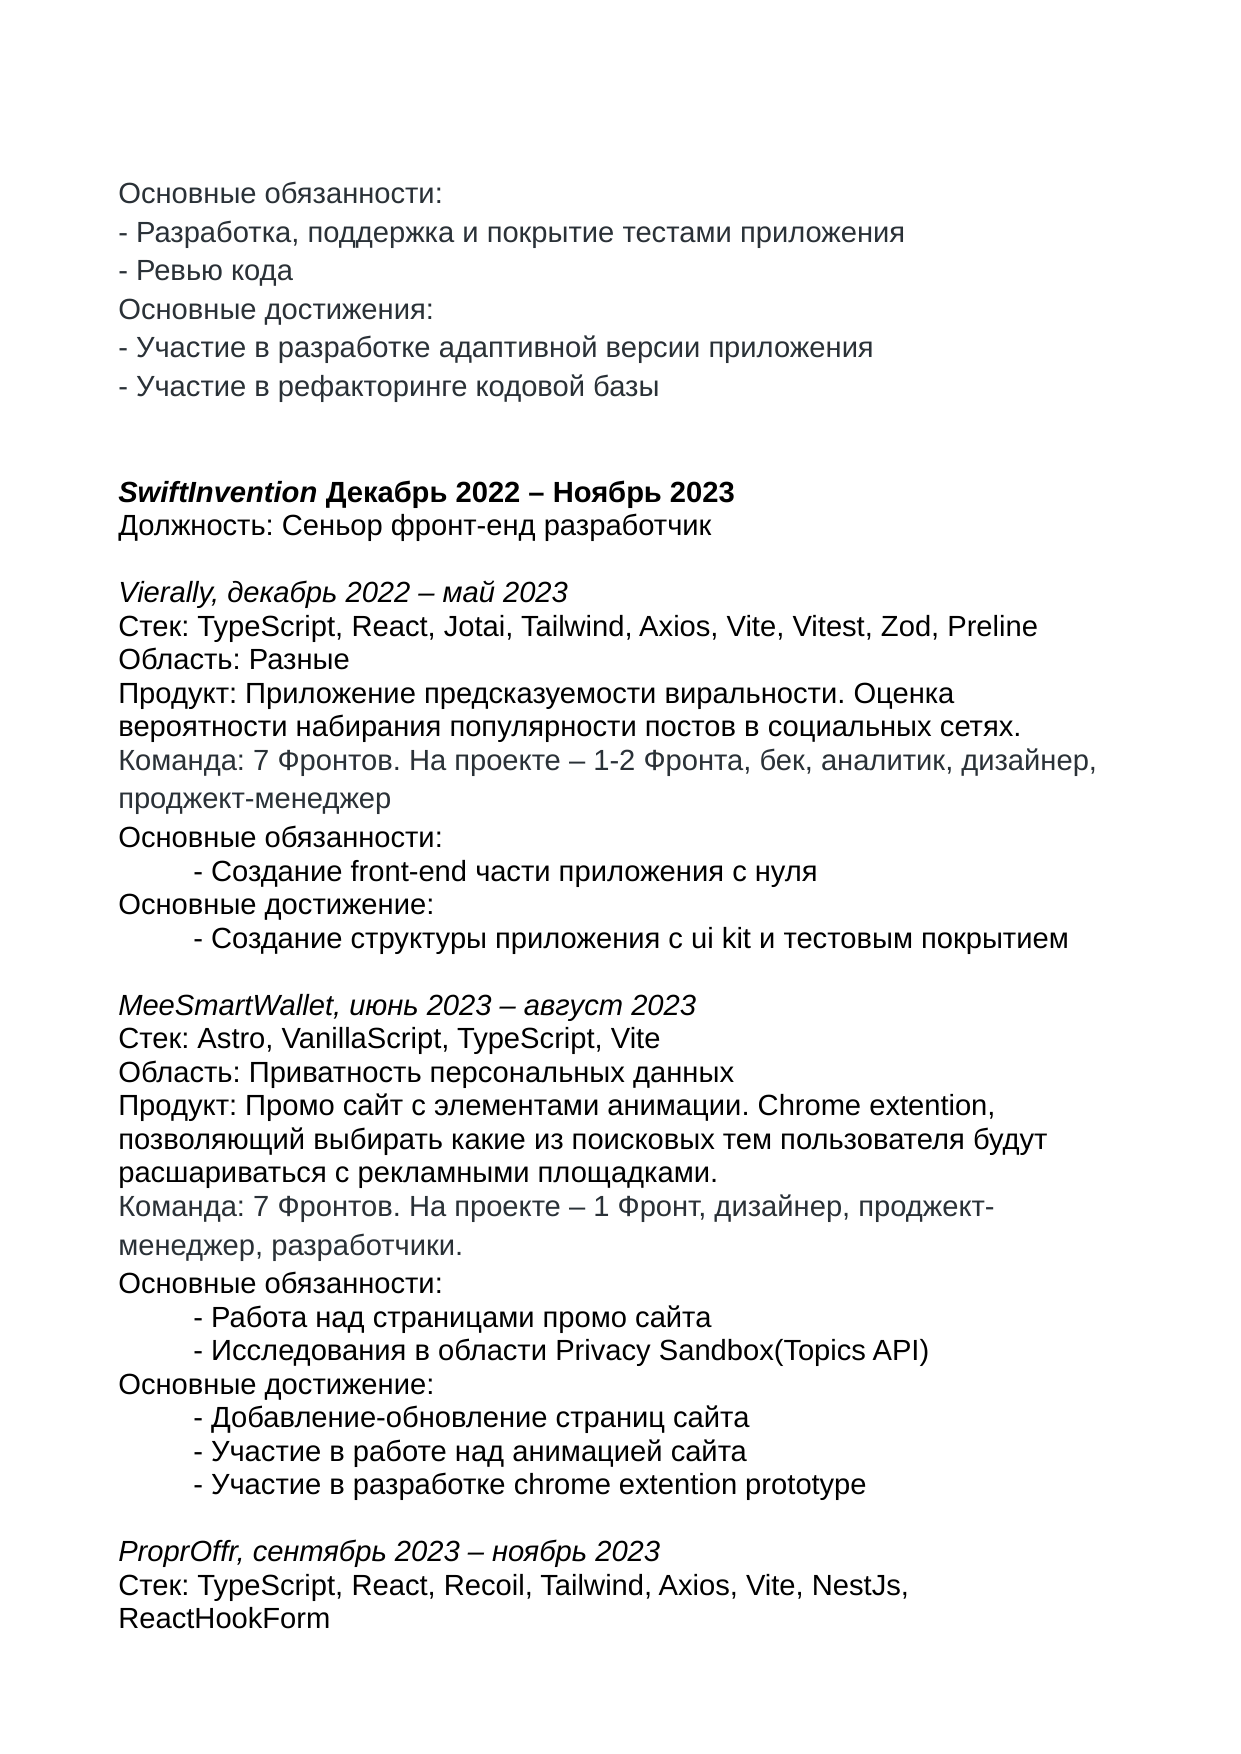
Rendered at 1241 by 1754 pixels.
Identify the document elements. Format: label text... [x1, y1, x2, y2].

text Стек: TypeScript, React, Jotai, Tailwind, Axios, Vite, Vitest, Zod, Preline [118, 609, 1122, 642]
text MeeSmartWallet, июнь 2023 – август 2023 [118, 988, 1122, 1021]
text SwiftInvention Декабрь 2022 – Ноябрь 2023 [118, 475, 1122, 508]
text - Участие в работе над анимацией сайта [118, 1434, 1122, 1467]
text Продукт: Приложение предсказуемости виральности. Оценка вероятности набирания популярности постов в социальных сетях. [118, 676, 1122, 743]
text Основные обязанности: - Разработка, поддержка и покрытие тестами приложения - Ревью кода Основные достижения: - Участие в разработке адаптивной версии приложения - Участие в рефакторинге кодовой базы [118, 176, 1122, 403]
text - Исследования в области Privacy Sandbox(Topics API) [118, 1333, 1122, 1367]
text - Добавление-обновление страниц сайта [118, 1400, 1122, 1434]
text Основные обязанности: [118, 820, 1122, 854]
text Основные обязанности: [118, 1266, 1122, 1300]
text - Создание структуры приложения с ui kit и тестовым покрытием [118, 921, 1122, 954]
text Область: Приватность персональных данных [118, 1055, 1122, 1088]
text Стек: TypeScript, React, Recoil, Tailwind, Axios, Vite, NestJs, ReactHookForm [118, 1568, 1122, 1635]
text - Участие в разработке chrome extention prototype [118, 1467, 1122, 1501]
text - Создание front-end части приложения с нуля [118, 854, 1122, 887]
text ProprOffr, сентябрь 2023 – ноябрь 2023 [118, 1534, 1122, 1568]
text Должность: Сеньор фронт-енд разработчик [118, 508, 1122, 542]
text Команда: 7 Фронтов. На проекте – 1 Фронт, дизайнер, проджект-менеджер, разработчики. [118, 1189, 1122, 1261]
text Стек: Astro, VanillaScript, TypeScript, Vite [118, 1021, 1122, 1055]
text Продукт: Промо сайт с элементами анимации. Сhrome extention, позволяющий выбирать какие из поисковых тем пользователя будут расшариваться с рекламными площадками. [118, 1088, 1122, 1189]
text - Работа над страницами промо сайта [118, 1300, 1122, 1333]
text Основные достижение: [118, 1367, 1122, 1400]
text Область: Разные [118, 642, 1122, 676]
text Команда: 7 Фронтов. На проекте – 1-2 Фронта, бек, аналитик, дизайнер, проджект-менеджер [118, 743, 1122, 815]
text Vierally, декабрь 2022 – май 2023 [118, 575, 1122, 609]
text Основные достижение: [118, 887, 1122, 921]
